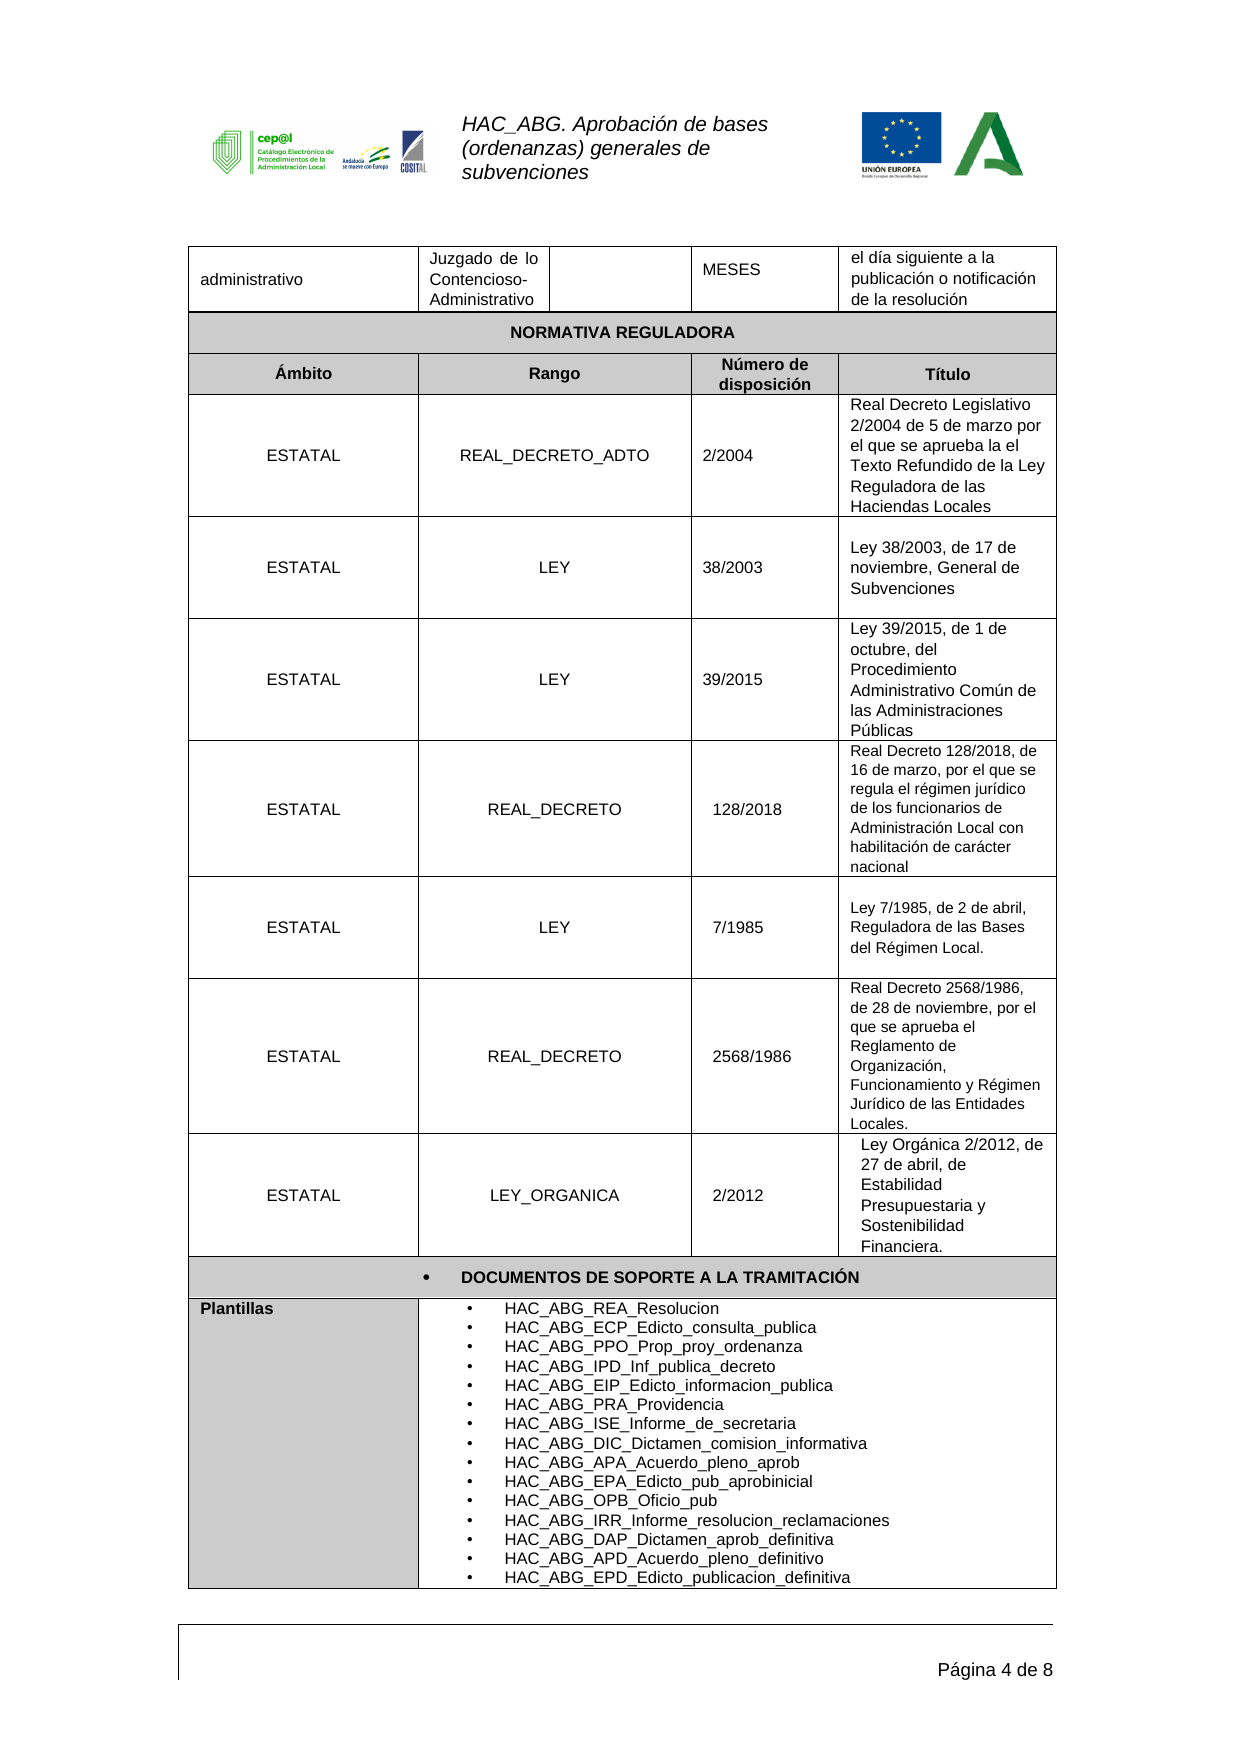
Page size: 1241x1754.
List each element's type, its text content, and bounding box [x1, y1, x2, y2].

table_cell Ley 38/2003, de 17 de noviembre, General de Subvenciones [839, 517, 1056, 618]
table_cell ESTATAL [189, 1134, 418, 1256]
table_cell Título [839, 354, 1056, 394]
table_cell 2/2012 [692, 1134, 838, 1256]
table_cell ESTATAL [189, 517, 418, 618]
table_cell [550, 247, 691, 311]
table_cell ESTATAL [189, 619, 418, 740]
table_cell Ley 39/2015, de 1 de octubre, del Procedimiento Administrativo Común de las Administraciones Públicas [839, 619, 1056, 740]
table_cell Juzgado de lo Contencioso-Administrativo [419, 247, 549, 311]
table_cell Ley 7/1985, de 2 de abril, Reguladora de las Bases del Régimen Local. [839, 877, 1056, 978]
table_cell LEY [419, 877, 691, 978]
table_cell 128/2018 [692, 741, 838, 876]
table_cell Real Decreto 2568/1986, de 28 de noviembre, por el que se aprueba el Reglamento de Organización, Funcionamiento y Régimen Jurídico de las Entidades Locales. [839, 979, 1056, 1133]
table_cell Ámbito [189, 354, 418, 394]
table_cell ESTATAL [189, 979, 418, 1133]
table_cell REAL_DECRETO [419, 741, 691, 876]
table_cell Ley Orgánica 2/2012, de 27 de abril, de Estabilidad Presupuestaria y Sostenibilidad Financiera. [839, 1134, 1056, 1256]
table_cell Número de disposición [692, 354, 838, 394]
table_cell ESTATAL [189, 395, 418, 516]
table_cell el día siguiente a la publicación o notificación de la resolución [839, 247, 1056, 311]
table_cell LEY [419, 517, 691, 618]
table_cell ESTATAL [189, 877, 418, 978]
table_cell Real Decreto Legislativo 2/2004 de 5 de marzo por el que se aprueba la el Texto Refundido de la Ley Reguladora de las Haciendas Locales [839, 395, 1056, 516]
table_cell Real Decreto 128/2018, de 16 de marzo, por el que se regula el régimen jurídico de los funcionarios de Administración Local con habilitación de carácter nacional [839, 741, 1056, 876]
table_cell Plantillas [189, 1299, 418, 1588]
table_cell ESTATAL [189, 741, 418, 876]
table_cell 2/2004 [692, 395, 838, 516]
table_cell 2568/1986 [692, 979, 838, 1133]
table_cell MESES [692, 247, 838, 311]
table_cell REAL_DECRETO [419, 979, 691, 1133]
table_cell HAC_ABG_REA_Resolucion HAC_ABG_ECP_Edicto_consulta_publica HAC_ABG_PPO_Prop_proy_ordenanza HAC_ABG_IPD_Inf_publica_decreto HAC_ABG_EIP_Edicto_informacion_publica HAC_ABG_PRA_Providencia HAC_ABG_ISE_Informe_de_secretaria HAC_ABG_DIC_Dictamen_comision_informativa HAC_ABG_APA_Acuerdo_pleno_aprob HAC_ABG_EPA_Edicto_pub_aprobinicial HAC_ABG_OPB_Oficio_pub HAC_ABG_IRR_Informe_resolucion_reclamaciones HAC_ABG_DAP_Dictamen_aprob_definitiva HAC_ABG_APD_Acuerdo_pleno_definitivo HAC_ABG_EPD_Edicto_publicacion_definitiva HAC_ABG_REM_Remision_ESTyCCAA HAC_ABG_NOR_Notificacion_resolucion EVE_EVE_APA_Acuerdo_ampliacion_plazo EVE_EVE_RSF_Requerimiento_subsanacion_facult EVE_EVE_INF_Solicitud_Informe EVE_EVE_APR_Acuerdo_amp_plazo EVE_EVE_SAP_Solicitud_ampliacion_plazo EVE_EVE_ASP_Acuerdo_susp_potestativa EVE_EVE_ADE_Acuerdo_de_Desistimiento EVE_EVE_RIM_Res_Imp_continuacion EVE_EVE_NOA_Notificacion_acuerdo EVE_EVE_NOR_Notificacion_resolucion [419, 1299, 1056, 1588]
table_cell Normativa reguladora [189, 313, 1056, 353]
table_cell 38/2003 [692, 517, 838, 618]
picture [210, 126, 434, 177]
table_cell Rango [419, 354, 691, 394]
table_cell LEY_ORGANICA [419, 1134, 691, 1256]
table_cell REAL_DECRETO_ADTO [419, 395, 691, 516]
table_cell Documentos de soporte a la tramitación [189, 1257, 1056, 1297]
table_cell LEY [419, 619, 691, 740]
table_cell 7/1985 [692, 877, 838, 978]
table_cell administrativo [189, 247, 418, 311]
table_cell 39/2015 [692, 619, 838, 740]
